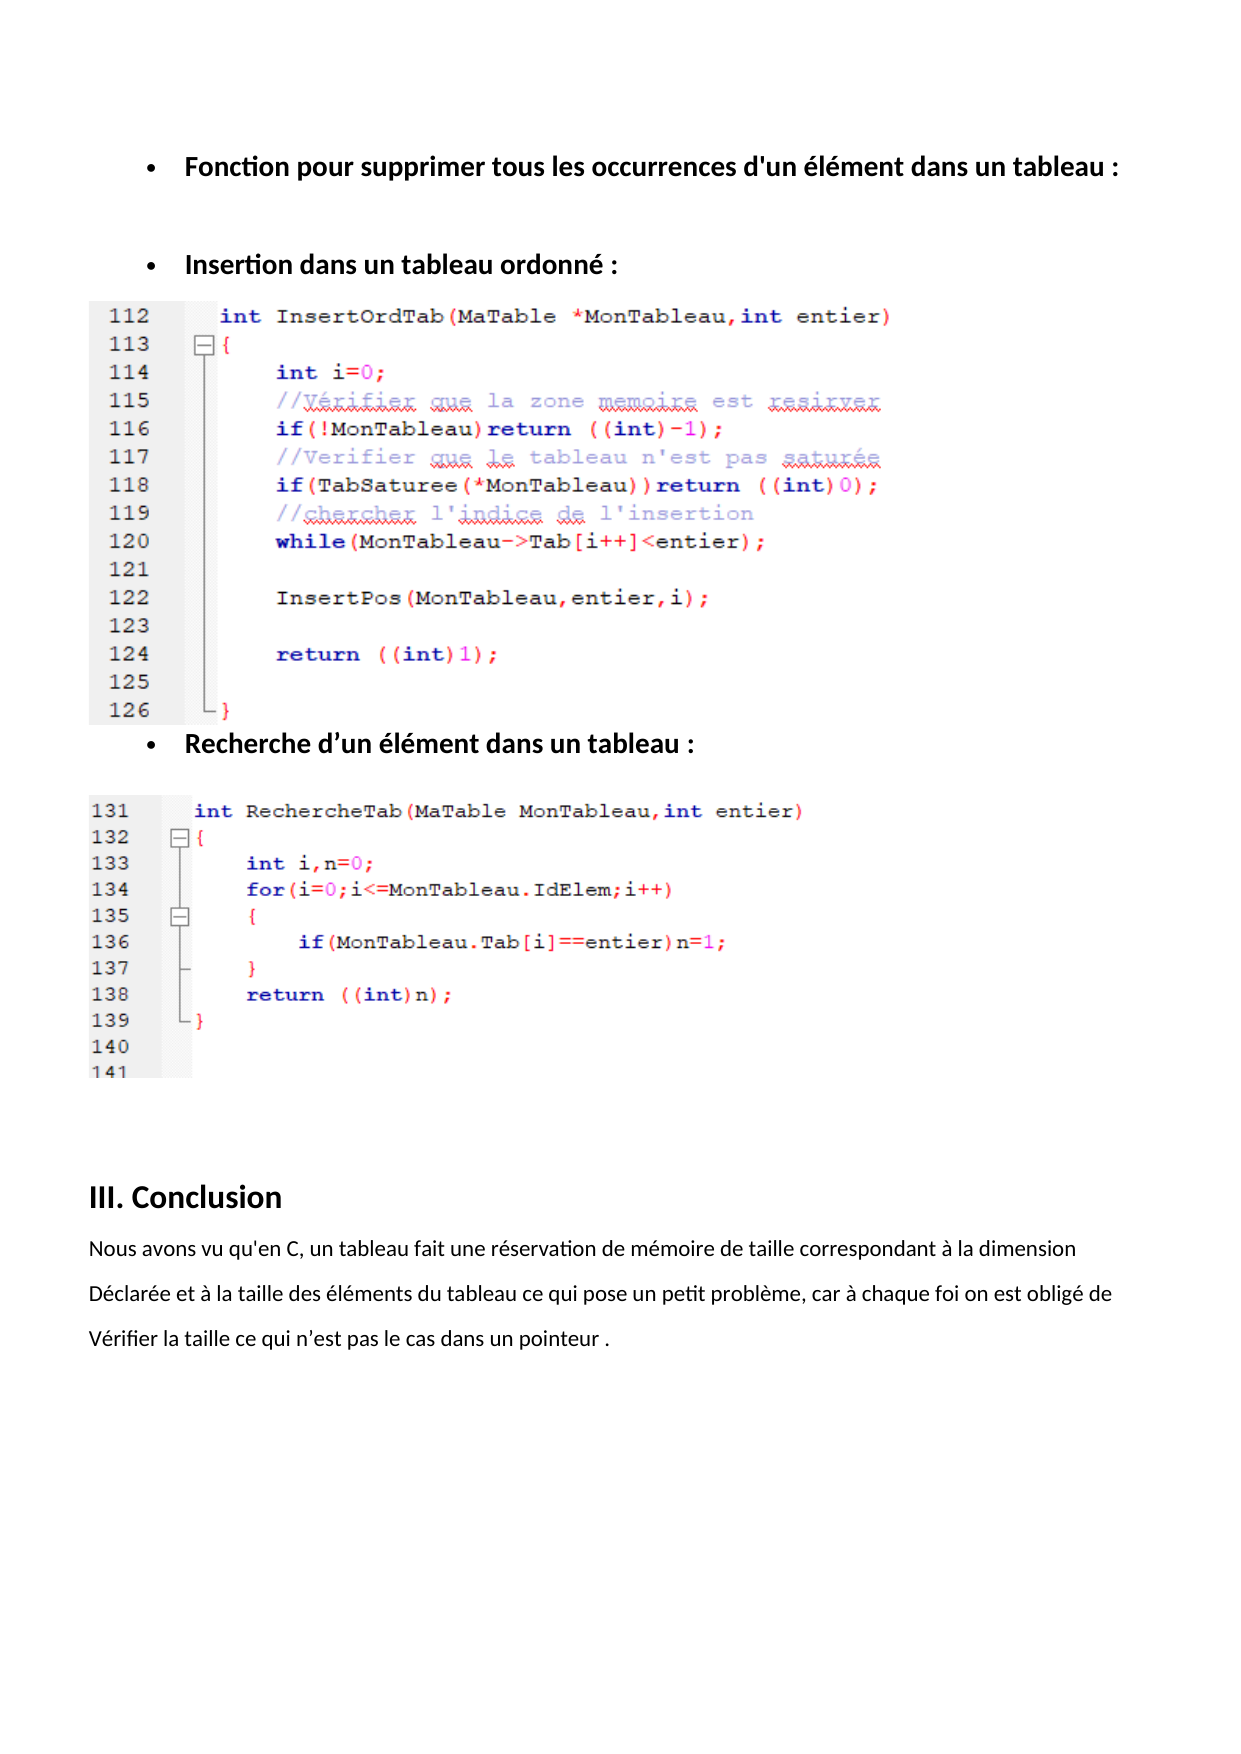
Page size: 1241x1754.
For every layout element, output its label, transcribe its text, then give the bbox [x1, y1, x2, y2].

list Recherche d’un élément dans un tableau : [147, 299, 1152, 761]
text Nous avons vu qu'en C, un tableau fait une réservation de mémoire de taille correspondant à la dimension [89, 1234, 1152, 1262]
text Déclarée et à la taille des éléments du tableau ce qui pose un petit problème, car à chaque foi on est obligé de [89, 1279, 1152, 1307]
text III. Conclusion [89, 1176, 1152, 1217]
text Vérifier la taille ce qui n’est pas le cas dans un pointeur . [89, 1324, 1152, 1353]
list Fonction pour supprimer tous les occurrences d'un élément dans un tableau : [147, 148, 1152, 183]
list Insertion dans un tableau ordonné : [147, 246, 1152, 281]
